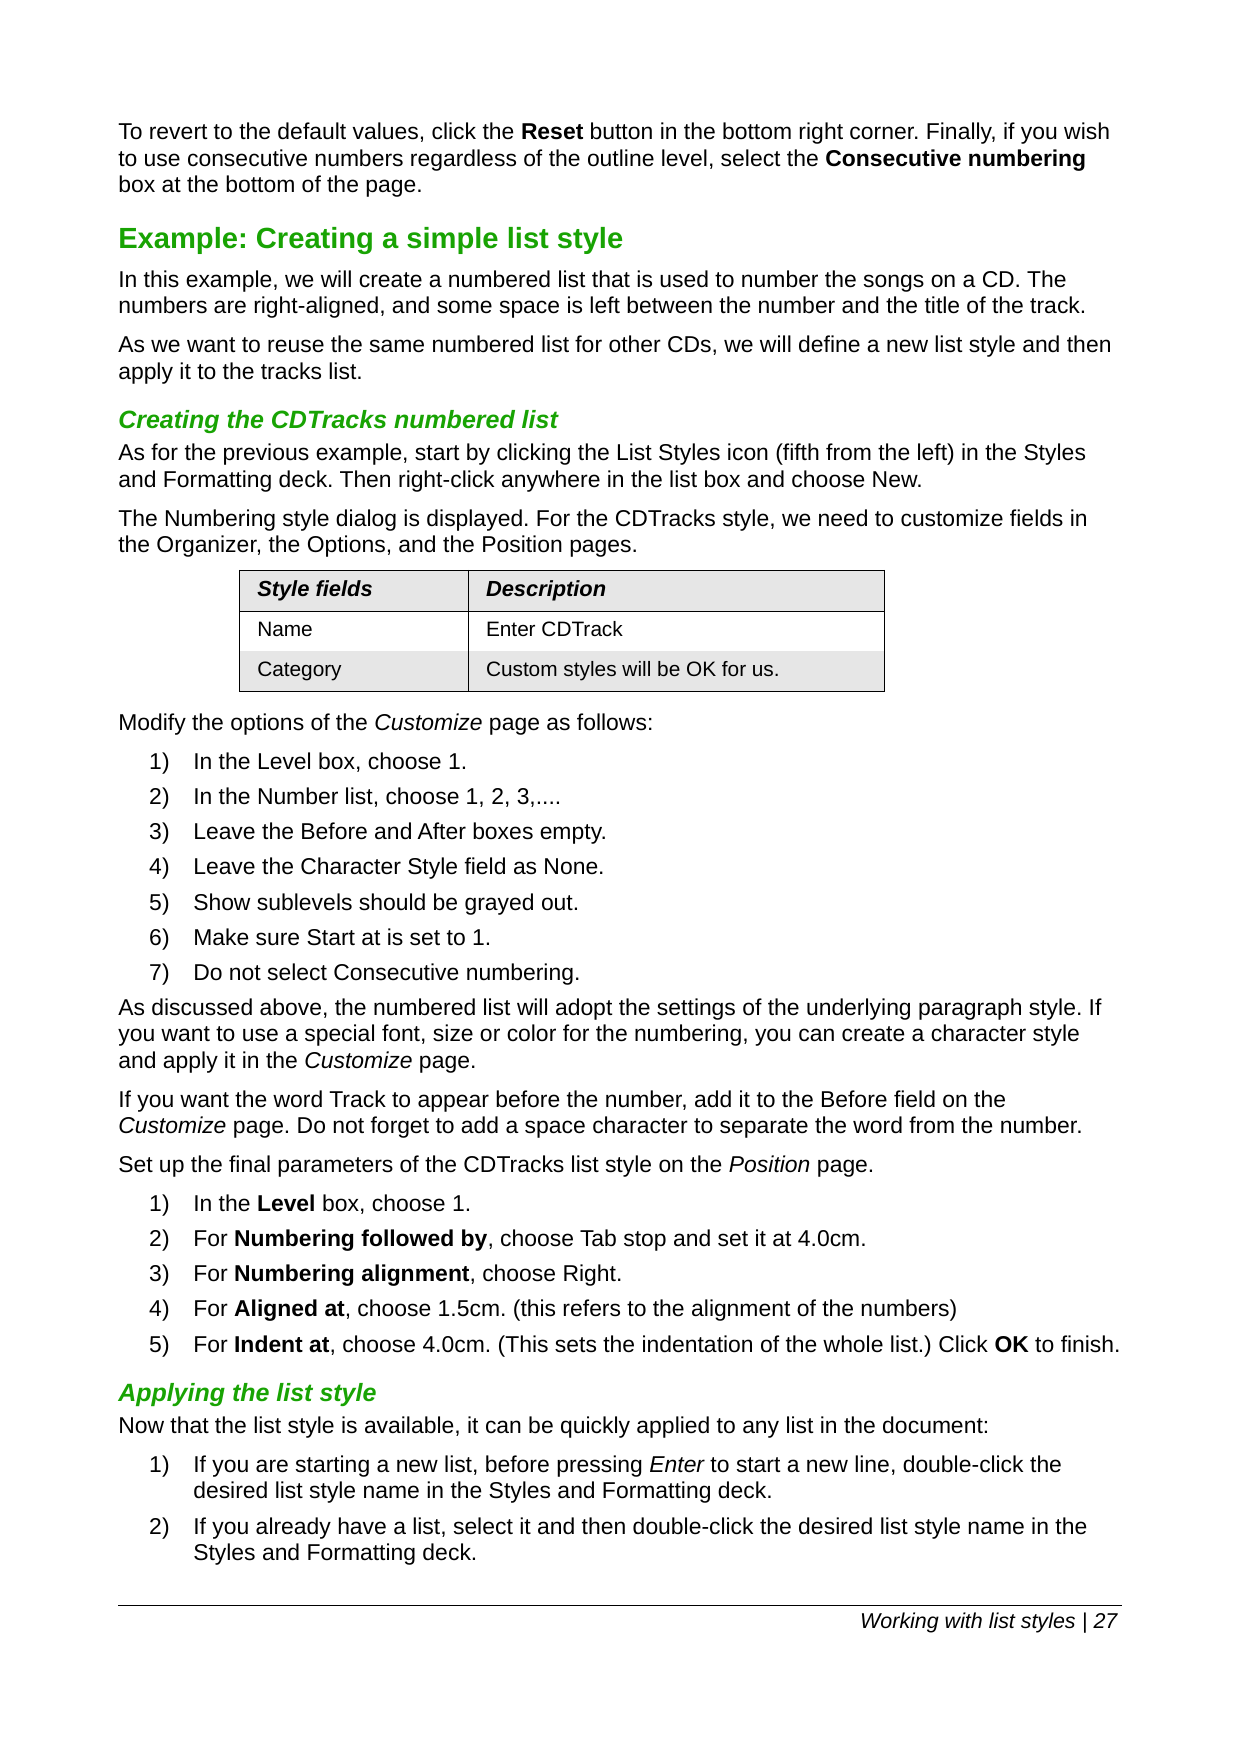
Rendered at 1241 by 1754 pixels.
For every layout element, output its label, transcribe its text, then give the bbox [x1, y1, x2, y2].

list Set up the final parameters of the CDTracks list style on the Position page. [118, 1151, 1122, 1177]
text To revert to the default values, click the Reset button in the bottom right corner. Finally, if you wish to use consecutive numbers regardless of the outline level, select the Consecutive numbering box at the bottom of the page. [118, 118, 1122, 197]
table_cell Category [240, 651, 468, 691]
list For Numbering followed by, choose Tab stop and set it at 4.0cm. [169, 1225, 1122, 1251]
list Modify the options of the Customize page as follows: [118, 709, 1122, 735]
list For Indent at, choose 4.0cm. (This sets the indentation of the whole list.) Click OK to finish. [169, 1331, 1122, 1357]
subtitle Applying the list style [118, 1377, 1122, 1406]
text As we want to reuse the same numbered list for other CDs, we will define a new list style and then apply it to the tracks list. [118, 331, 1122, 384]
list Make sure Start at is set to 1. [169, 924, 1122, 950]
list Leave the Before and After boxes empty. [169, 818, 1122, 844]
text As for the previous example, start by clicking the List Styles icon (fifth from the left) in the Styles and Formatting deck. Then right-click anywhere in the list box and choose New. [118, 439, 1122, 492]
table_cell Custom styles will be OK for us. [469, 651, 884, 691]
table_header Description [469, 571, 884, 611]
list Leave the Character Style field as None. [169, 853, 1122, 879]
list Do not select Consecutive numbering. [169, 959, 1122, 985]
list For Numbering alignment, choose Right. [169, 1260, 1122, 1286]
list In the Level box, choose 1. [169, 748, 1122, 774]
list In the Level box, choose 1. [169, 1190, 1122, 1216]
list For Aligned at, choose 1.5cm. (this refers to the alignment of the numbers) [169, 1295, 1122, 1322]
text As discussed above, the numbered list will adopt the settings of the underlying paragraph style. If you want to use a special font, size or color for the numbering, you can create a character style and apply it in the Customize page. [118, 994, 1122, 1073]
list Now that the list style is available, it can be quickly applied to any list in the document: [118, 1412, 1122, 1438]
list Show sublevels should be grayed out. [169, 888, 1122, 915]
text If you want the word Track to appear before the number, add it to the Before field on the Customize page. Do not forget to add a space character to separate the word from the number. [118, 1086, 1122, 1138]
list If you are starting a new list, before pressing Enter to start a new line, double-click the desired list style name in the Styles and Formatting deck. [169, 1451, 1122, 1504]
list If you already have a list, select it and then double-click the desired list style name in the Styles and Formatting deck. [169, 1513, 1122, 1565]
subtitle Example: Creating a simple list style [118, 221, 1122, 254]
text The Numbering style dialog is displayed. For the CDTracks style, we need to customize fields in the Organizer, the Options, and the Position pages. [118, 504, 1122, 557]
subtitle Creating the CDTracks numbered list [118, 405, 1122, 433]
list In the Number list, choose 1, 2, 3,.... [169, 783, 1122, 809]
table_cell Enter CDTrack [469, 612, 884, 651]
table_header Style fields [240, 571, 468, 611]
table_cell Name [240, 612, 468, 651]
text In this example, we will create a numbered list that is used to number the songs on a CD. The numbers are right-aligned, and some space is left between the number and the title of the track. [118, 266, 1122, 319]
